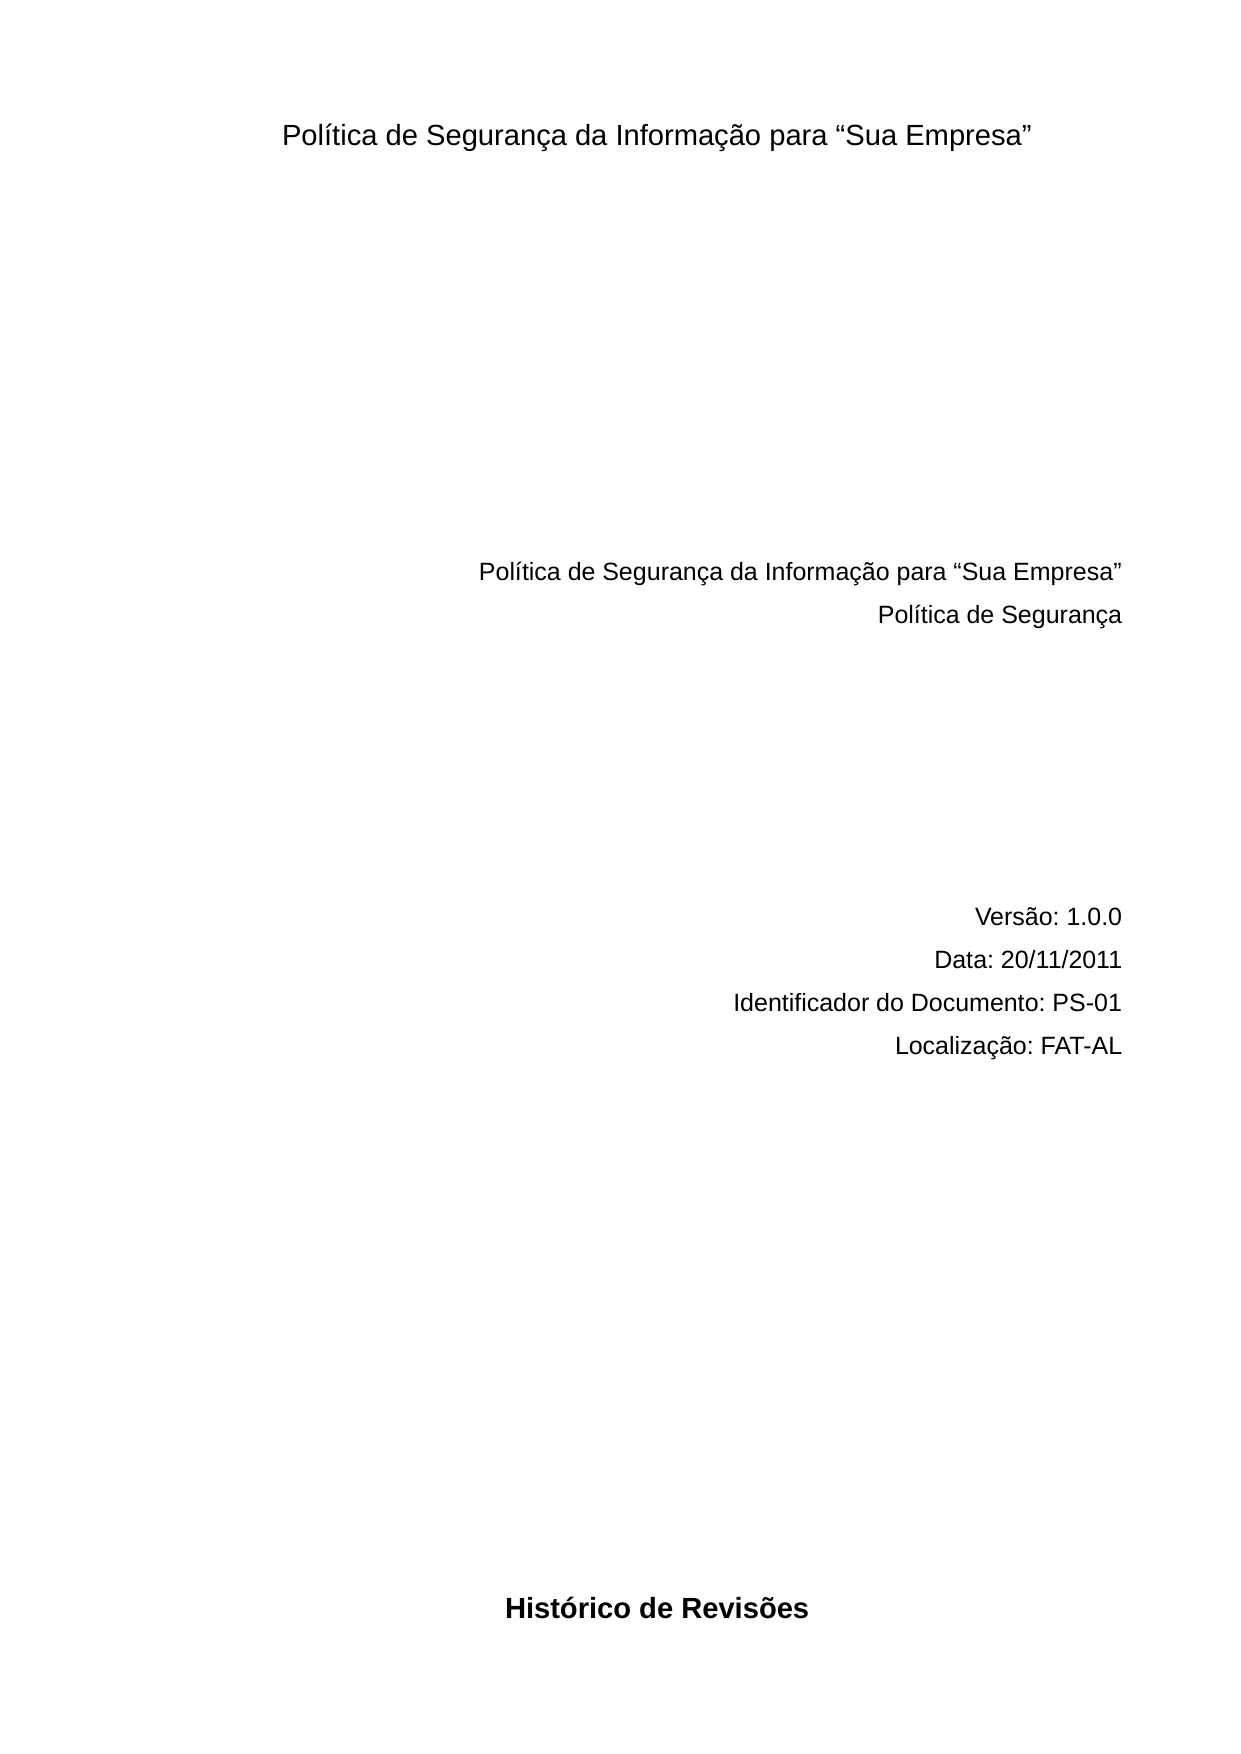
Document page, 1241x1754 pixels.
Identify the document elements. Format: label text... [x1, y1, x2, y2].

text Data: 20/11/2011 [118, 945, 1122, 973]
text Versão: 1.0.0 [118, 902, 1122, 930]
text Identificador do Documento: PS-01 [118, 988, 1122, 1017]
text Localização: FAT-AL [118, 1031, 1122, 1060]
text Política de Segurança [118, 600, 1122, 628]
text Política de Segurança da Informação para “Sua Empresa” [118, 557, 1122, 585]
text Política de Segurança da Informação para “Sua Empresa” [118, 118, 1122, 152]
text Histórico de Revisões [118, 1592, 1122, 1625]
